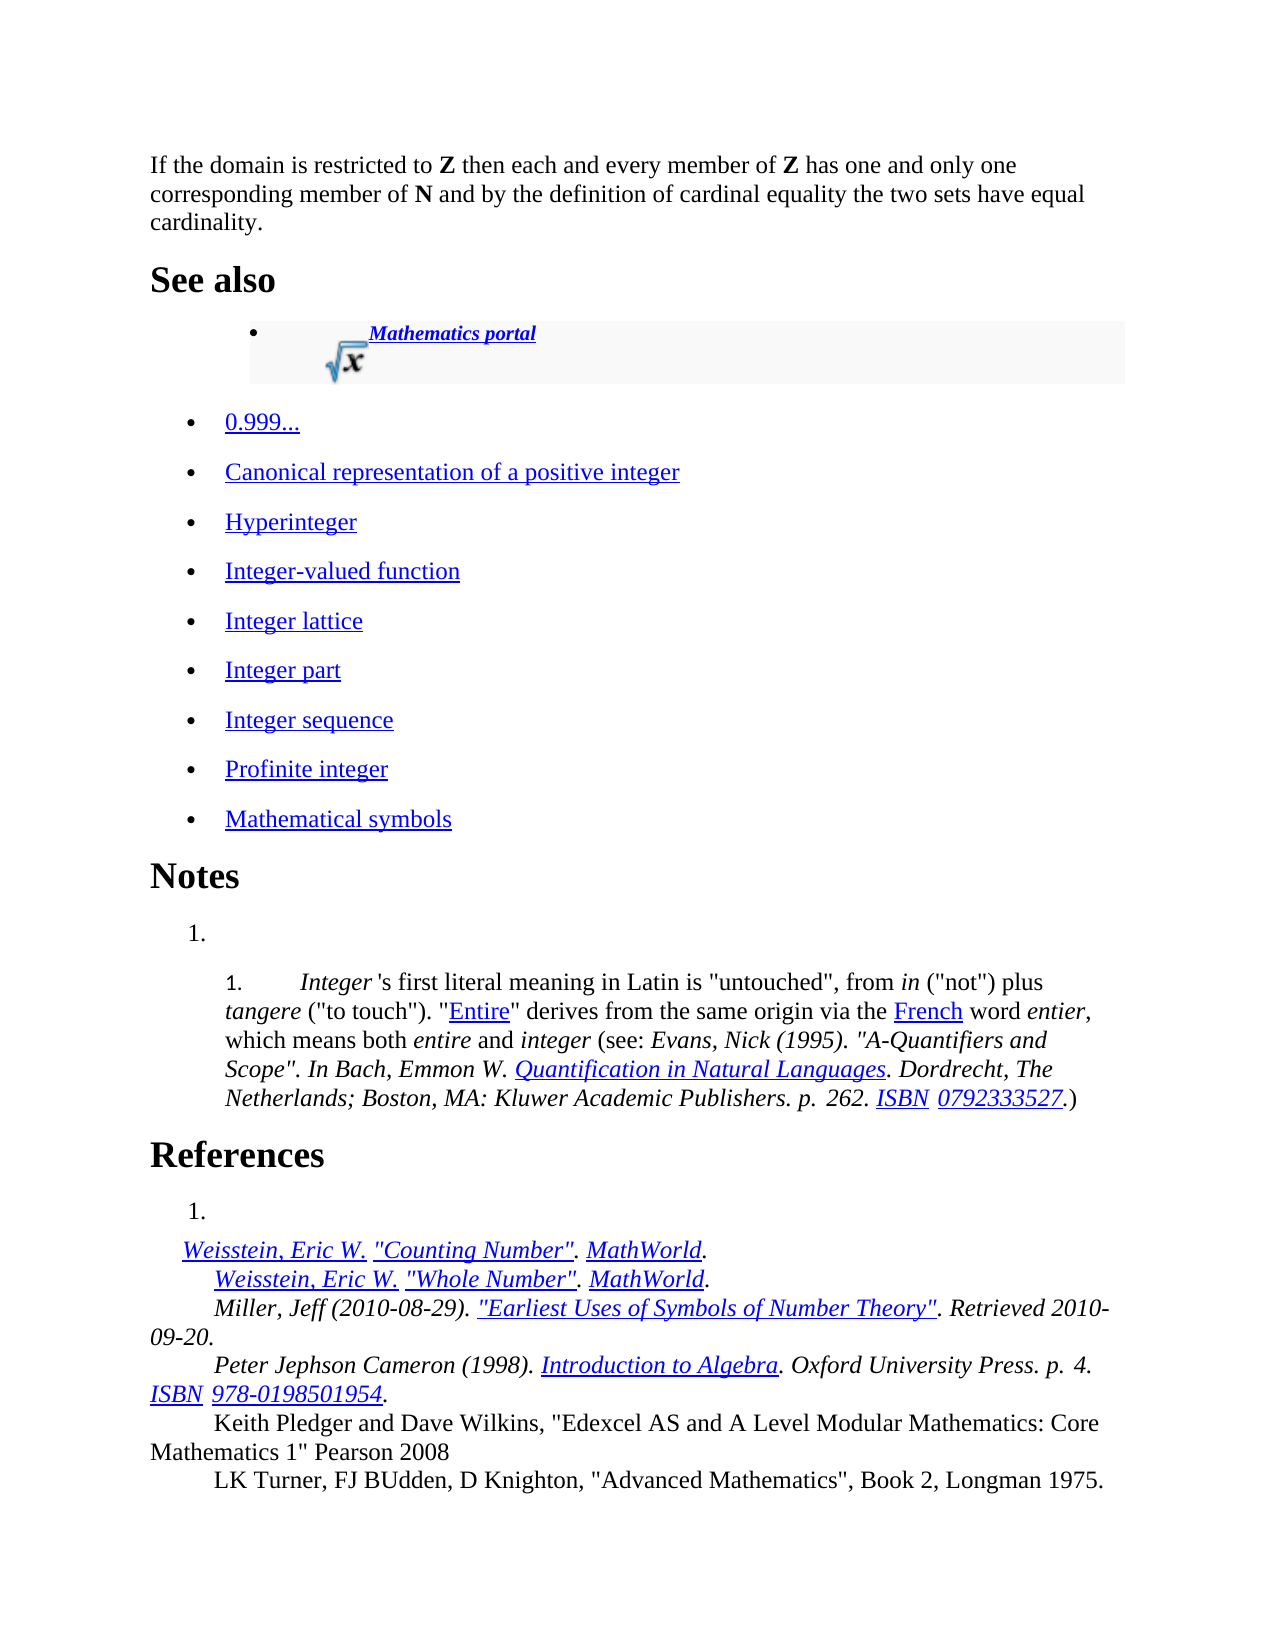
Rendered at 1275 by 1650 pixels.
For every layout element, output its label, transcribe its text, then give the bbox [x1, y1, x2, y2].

text References [150, 1132, 1125, 1175]
list Mathematical symbols [187, 804, 1125, 833]
list Integer sequence [187, 705, 1125, 734]
text  Weisstein, Eric W. "Counting Number". MathWorld. [150, 1235, 1125, 1264]
text See also [150, 257, 1125, 300]
list Integer lattice [187, 606, 1125, 634]
list Integer 's first literal meaning in Latin is "untouched", from in ("not") plus tangere ("to touch"). "Entire" derives from the same origin via the French word entier, which means both entire and integer (see: Evans, Nick (1995). "A-Quantifiers and Scope". In Bach, Emmon W. Quantification in Natural Languages. Dordrecht, The Netherlands; Boston, MA: Kluwer Academic Publishers. p. 262. ISBN 0792333527.) [225, 967, 1125, 1111]
text   LK Turner, FJ BUdden, D Knighton, "Advanced Mathematics", Book 2, Longman 1975. [150, 1465, 1125, 1494]
list Integer part [187, 655, 1125, 684]
list Integer-valued function [187, 556, 1125, 585]
text   Peter Jephson Cameron (1998). Introduction to Algebra. Oxford University Press. p. 4. ISBN 978-0198501954. [150, 1350, 1125, 1408]
list Profinite integer [187, 754, 1125, 783]
text Notes [150, 854, 1125, 897]
text   Weisstein, Eric W. "Whole Number". MathWorld. [150, 1264, 1125, 1293]
text   Keith Pledger and Dave Wilkins, "Edexcel AS and A Level Modular Mathematics: Core Mathematics 1" Pearson 2008 [150, 1408, 1125, 1465]
list 0.999... [187, 407, 1125, 436]
list Hyperinteger [187, 507, 1125, 535]
text If the domain is restricted to Z then each and every member of Z has one and only one corresponding member of N and by the definition of cardinal equality the two sets have equal cardinality. [150, 150, 1125, 236]
list Mathematics portal [250, 321, 1125, 384]
list Canonical representation of a positive integer [187, 457, 1125, 486]
text   Miller, Jeff (2010-08-29). "Earliest Uses of Symbols of Number Theory". Retrieved 2010-09-20. [150, 1293, 1125, 1350]
